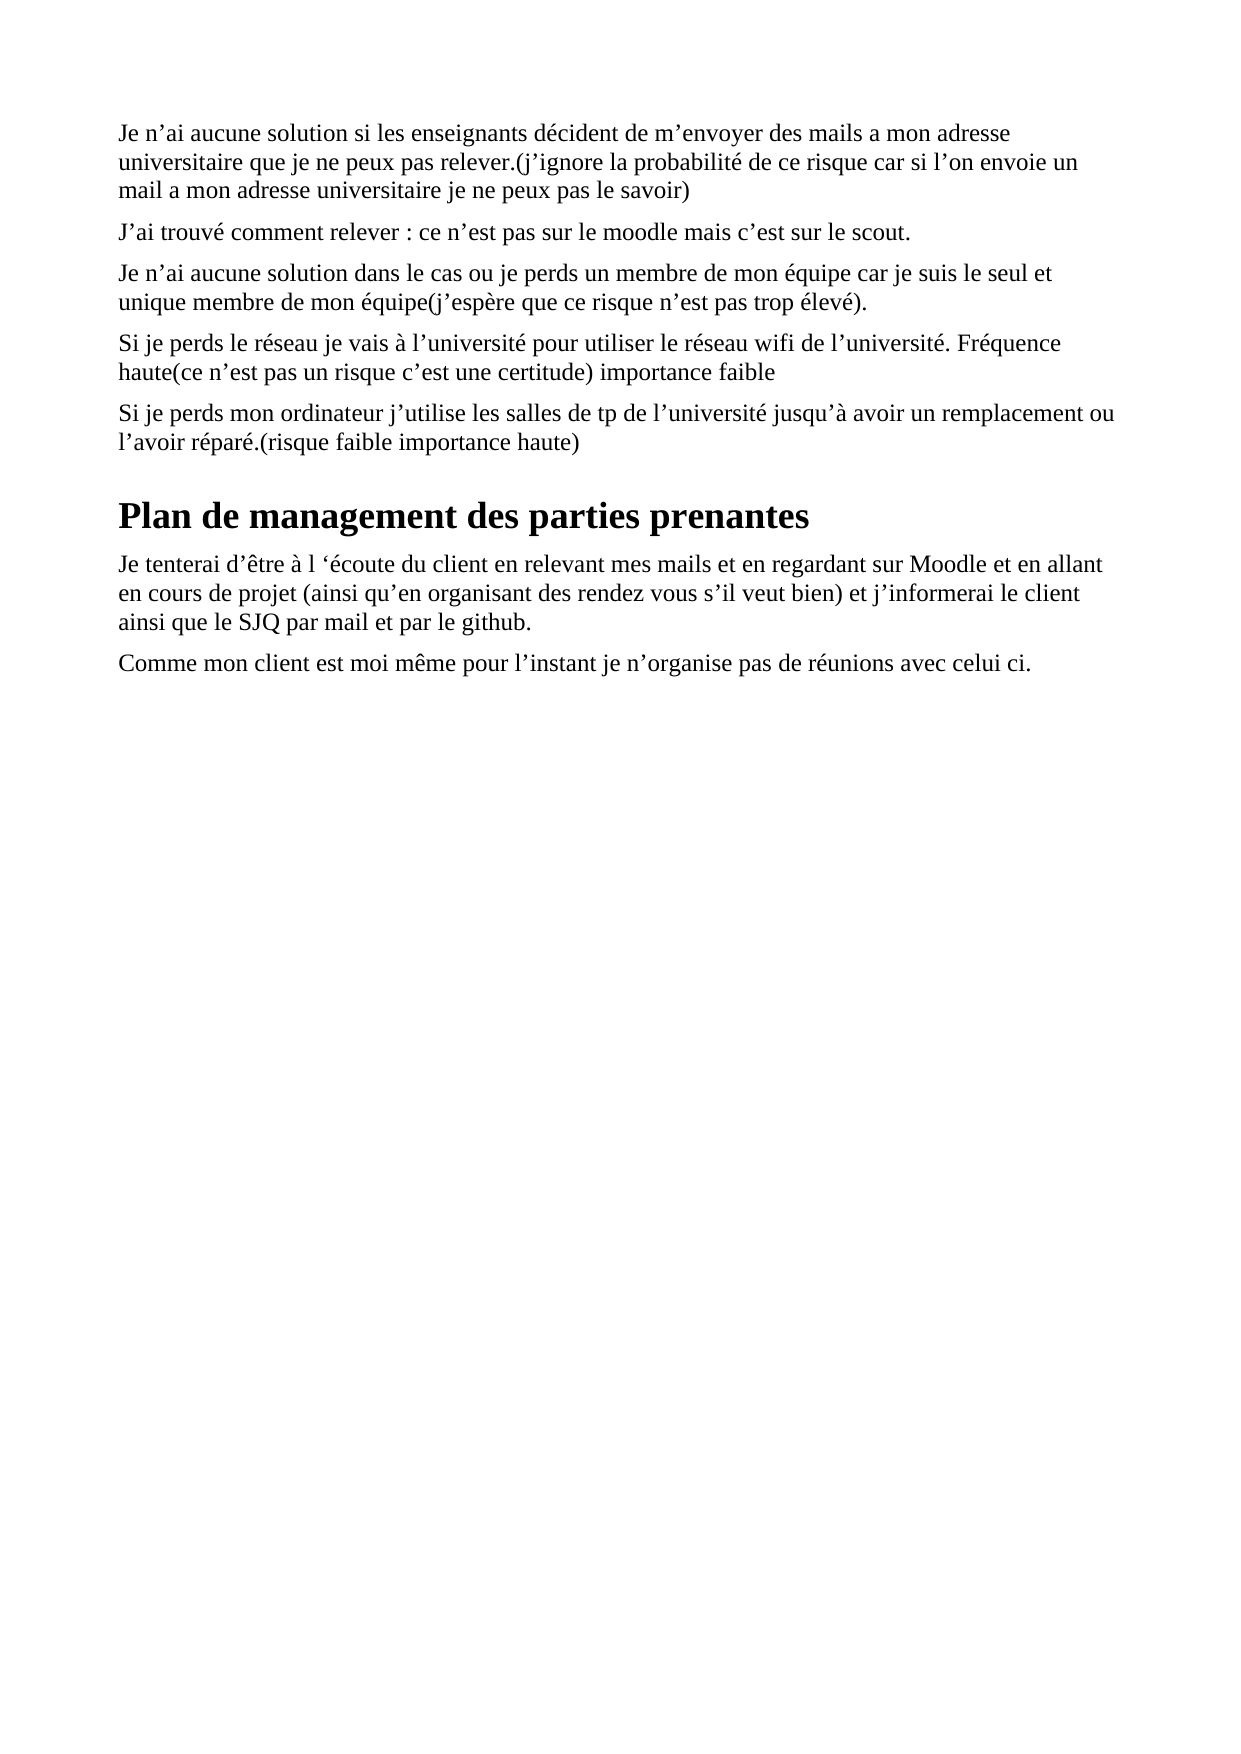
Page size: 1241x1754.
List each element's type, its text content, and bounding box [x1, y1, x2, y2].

text Si je perds mon ordinateur j’utilise les salles de tp de l’université jusqu’à avoir un remplacement ou l’avoir réparé.(risque faible importance haute) [118, 398, 1122, 456]
text Je tenterai d’être à l ‘écoute du client en relevant mes mails et en regardant sur Moodle et en allant en cours de projet (ainsi qu’en organisant des rendez vous s’il veut bien) et j’informerai le client ainsi que le SJQ par mail et par le github. [118, 549, 1122, 636]
text Je n’ai aucune solution dans le cas ou je perds un membre de mon équipe car je suis le seul et unique membre de mon équipe(j’espère que ce risque n’est pas trop élevé). [118, 258, 1122, 316]
text Comme mon client est moi même pour l’instant je n’organise pas de réunions avec celui ci. [118, 648, 1122, 677]
subtitle Plan de management des parties prenantes [118, 493, 1122, 537]
text J’ai trouvé comment relever : ce n’est pas sur le moodle mais c’est sur le scout. [118, 217, 1122, 246]
text Si je perds le réseau je vais à l’université pour utiliser le réseau wifi de l’université. Fréquence haute(ce n’est pas un risque c’est une certitude) importance faible [118, 328, 1122, 386]
text Je n’ai aucune solution si les enseignants décident de m’envoyer des mails a mon adresse universitaire que je ne peux pas relever.(j’ignore la probabilité de ce risque car si l’on envoie un mail a mon adresse universitaire je ne peux pas le savoir) [118, 118, 1122, 204]
